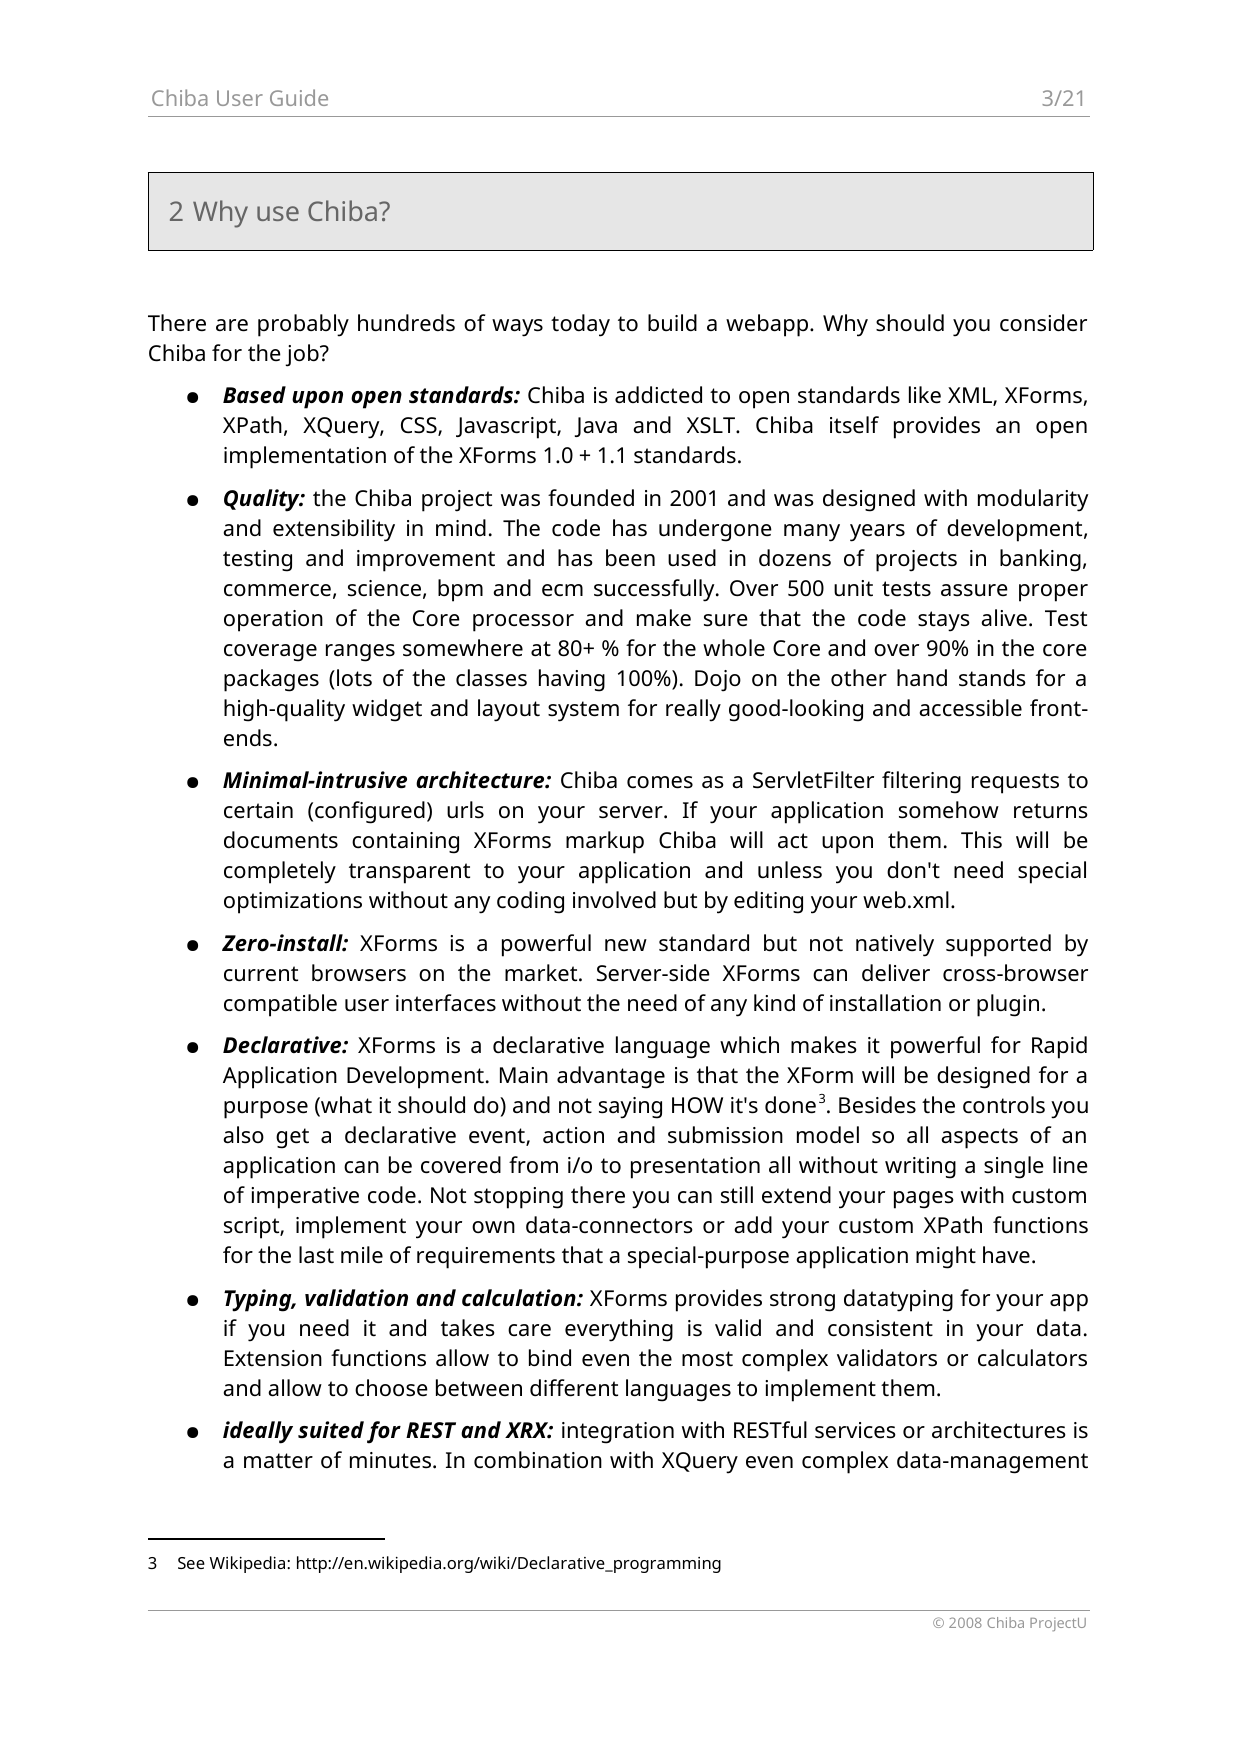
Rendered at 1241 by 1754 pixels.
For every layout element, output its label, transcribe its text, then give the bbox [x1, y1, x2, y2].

list Declarative: XForms is a declarative language which makes it powerful for Rapid Application Development. Main advantage is that the XForm will be designed for a purpose (what it should do) and not saying HOW it's done. Besides the controls you also get a declarative event, action and submission model so all aspects of an application can be covered from i/o to presentation all without writing a single line of imperative code. Not stopping there you can still extend your pages with custom script, implement your own data-connectors or add your custom XPath functions for the last mile of requirements that a special-purpose application might have. [185, 1030, 1090, 1270]
subtitle Why use Chiba? [149, 173, 1093, 250]
list See Wikipedia: http://en.wikipedia.org/wiki/Declarative_programming [148, 1552, 1093, 1574]
list Minimal-intrusive architecture: Chiba comes as a ServletFilter filtering requests to certain (configured) urls on your server. If your application somehow returns documents containing XForms markup Chiba will act upon them. This will be completely transparent to your application and unless you don't need special optimizations without any coding involved but by editing your web.xml. [185, 765, 1090, 915]
list Quality: the Chiba project was founded in 2001 and was designed with modularity and extensibility in mind. The code has undergone many years of development, testing and improvement and has been used in dozens of projects in banking, commerce, science, bpm and ecm successfully. Over 500 unit tests assure proper operation of the Core processor and make sure that the code stays alive. Test coverage ranges somewhere at 80+ % for the whole Core and over 90% in the core packages (lots of the classes having 100%). Dojo on the other hand stands for a high-quality widget and layout system for really good-looking and accessible front-ends. [185, 482, 1090, 752]
list Zero-install: XForms is a powerful new standard but not natively supported by current browsers on the market. Server-side XForms can deliver cross-browser compatible user interfaces without the need of any kind of installation or plugin. [185, 927, 1090, 1017]
list Based upon open standards: Chiba is addicted to open standards like XML, XForms, XPath, XQuery, CSS, Javascript, Java and XSLT. Chiba itself provides an open implementation of the XForms 1.0 + 1.1 standards. [185, 380, 1090, 470]
list ideally suited for REST and XRX: integration with RESTful services or architectures is a matter of minutes. In combination with XQuery even complex data-management [185, 1415, 1090, 1475]
text There are probably hundreds of ways today to build a webapp. Why should you consider Chiba for the job? [148, 307, 1090, 367]
list Typing, validation and calculation: XForms provides strong datatyping for your app if you need it and takes care everything is valid and consistent in your data. Extension functions allow to bind even the most complex validators or calculators and allow to choose between different languages to implement them. [185, 1282, 1090, 1402]
